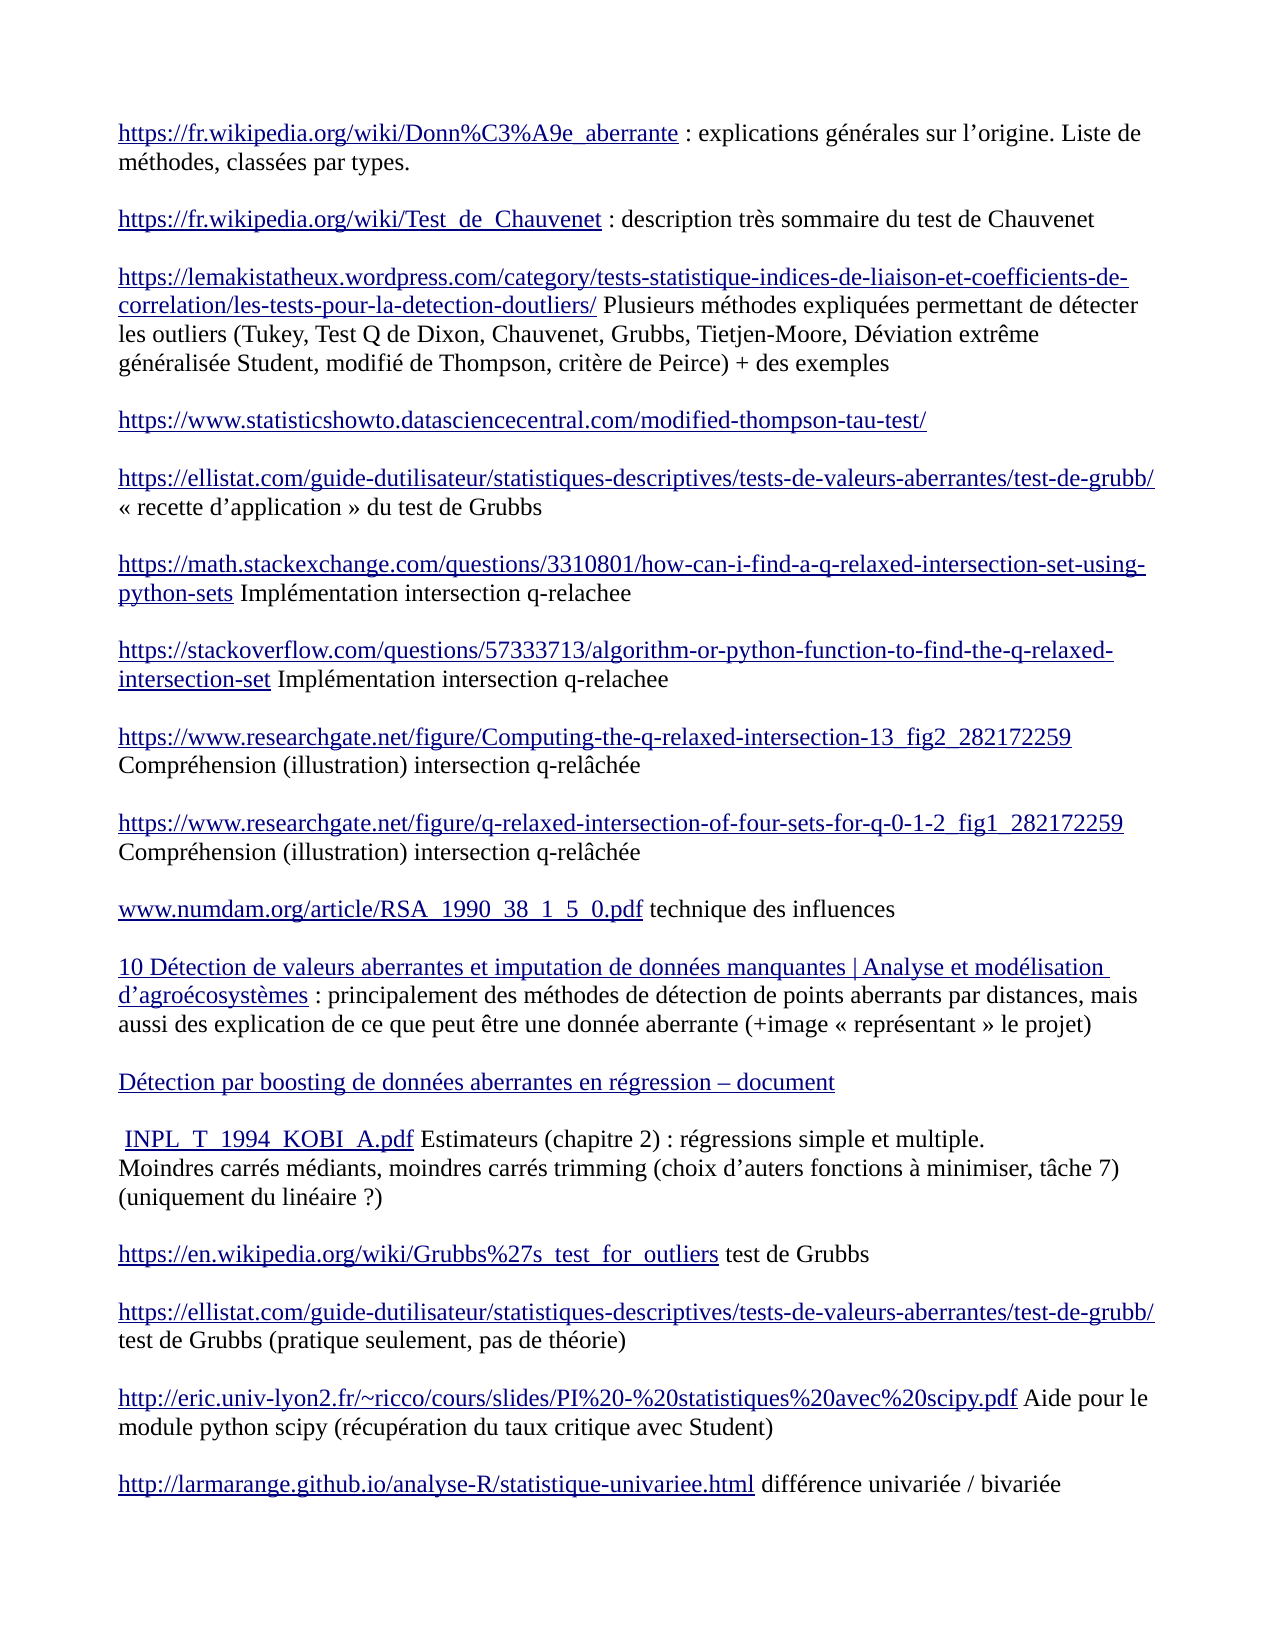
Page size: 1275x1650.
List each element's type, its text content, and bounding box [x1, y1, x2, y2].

text https://ellistat.com/guide-dutilisateur/statistiques-descriptives/tests-de-valeurs-aberrantes/test-de-grubb/ test de Grubbs (pratique seulement, pas de théorie) [118, 1297, 1157, 1354]
text https://www.statisticshowto.datasciencecentral.com/modified-thompson-tau-test/ [118, 406, 1157, 434]
text https://lemakistatheux.wordpress.com/category/tests-statistique-indices-de-liaison-et-coefficients-de-correlation/les-tests-pour-la-detection-doutliers/ Plusieurs méthodes expliquées permettant de détecter les outliers (Tukey, Test Q de Dixon, Chauvenet, Grubbs, Tietjen-Moore, Déviation extrême généralisée Student, modifié de Thompson, critère de Peirce) + des exemples [118, 262, 1157, 377]
text Compréhension (illustration) intersection q-relâchée [118, 837, 1157, 866]
text https://math.stackexchange.com/questions/3310801/how-can-i-find-a-q-relaxed-intersection-set-using-python-sets Implémentation intersection q-relachee [118, 549, 1157, 607]
text https://fr.wikipedia.org/wiki/Test_de_Chauvenet : description très sommaire du test de Chauvenet [118, 204, 1157, 233]
text https://www.researchgate.net/figure/q-relaxed-intersection-of-four-sets-for-q-0-1-2_fig1_282172259 [118, 808, 1157, 837]
text https://stackoverflow.com/questions/57333713/algorithm-or-python-function-to-find-the-q-relaxed-intersection-set Implémentation intersection q-relachee [118, 636, 1157, 693]
text (uniquement du linéaire ?) [118, 1182, 1157, 1211]
text INPL_T_1994_KOBI_A.pdf Estimateurs (chapitre 2) : régressions simple et multiple. [118, 1124, 1157, 1153]
text Détection par boosting de données aberrantes en régression – document [118, 1067, 1157, 1096]
text https://fr.wikipedia.org/wiki/Donn%C3%A9e_aberrante : explications générales sur l’origine. Liste de méthodes, classées par types. [118, 118, 1157, 176]
text 10 Détection de valeurs aberrantes et imputation de données manquantes | Analyse et modélisation d’agroécosystèmes : principalement des méthodes de détection de points aberrants par distances, mais aussi des explication de ce que peut être une donnée aberrante (+image « représentant » le projet) [118, 952, 1157, 1038]
text Moindres carrés médiants, moindres carrés trimming (choix d’auters fonctions à minimiser, tâche 7) [118, 1153, 1157, 1182]
text https://ellistat.com/guide-dutilisateur/statistiques-descriptives/tests-de-valeurs-aberrantes/test-de-grubb/ « recette d’application » du test de Grubbs [118, 463, 1157, 521]
text http://eric.univ-lyon2.fr/~ricco/cours/slides/PI%20-%20statistiques%20avec%20scipy.pdf Aide pour le module python scipy (récupération du taux critique avec Student) [118, 1383, 1157, 1441]
text https://en.wikipedia.org/wiki/Grubbs%27s_test_for_outliers test de Grubbs [118, 1239, 1157, 1268]
text https://www.researchgate.net/figure/Computing-the-q-relaxed-intersection-13_fig2_282172259 Compréhension (illustration) intersection q-relâchée [118, 722, 1157, 779]
text www.numdam.org/article/RSA_1990_38_1_5_0.pdf technique des influences [118, 894, 1157, 923]
text http://larmarange.github.io/analyse-R/statistique-univariee.html différence univariée / bivariée [118, 1469, 1157, 1498]
